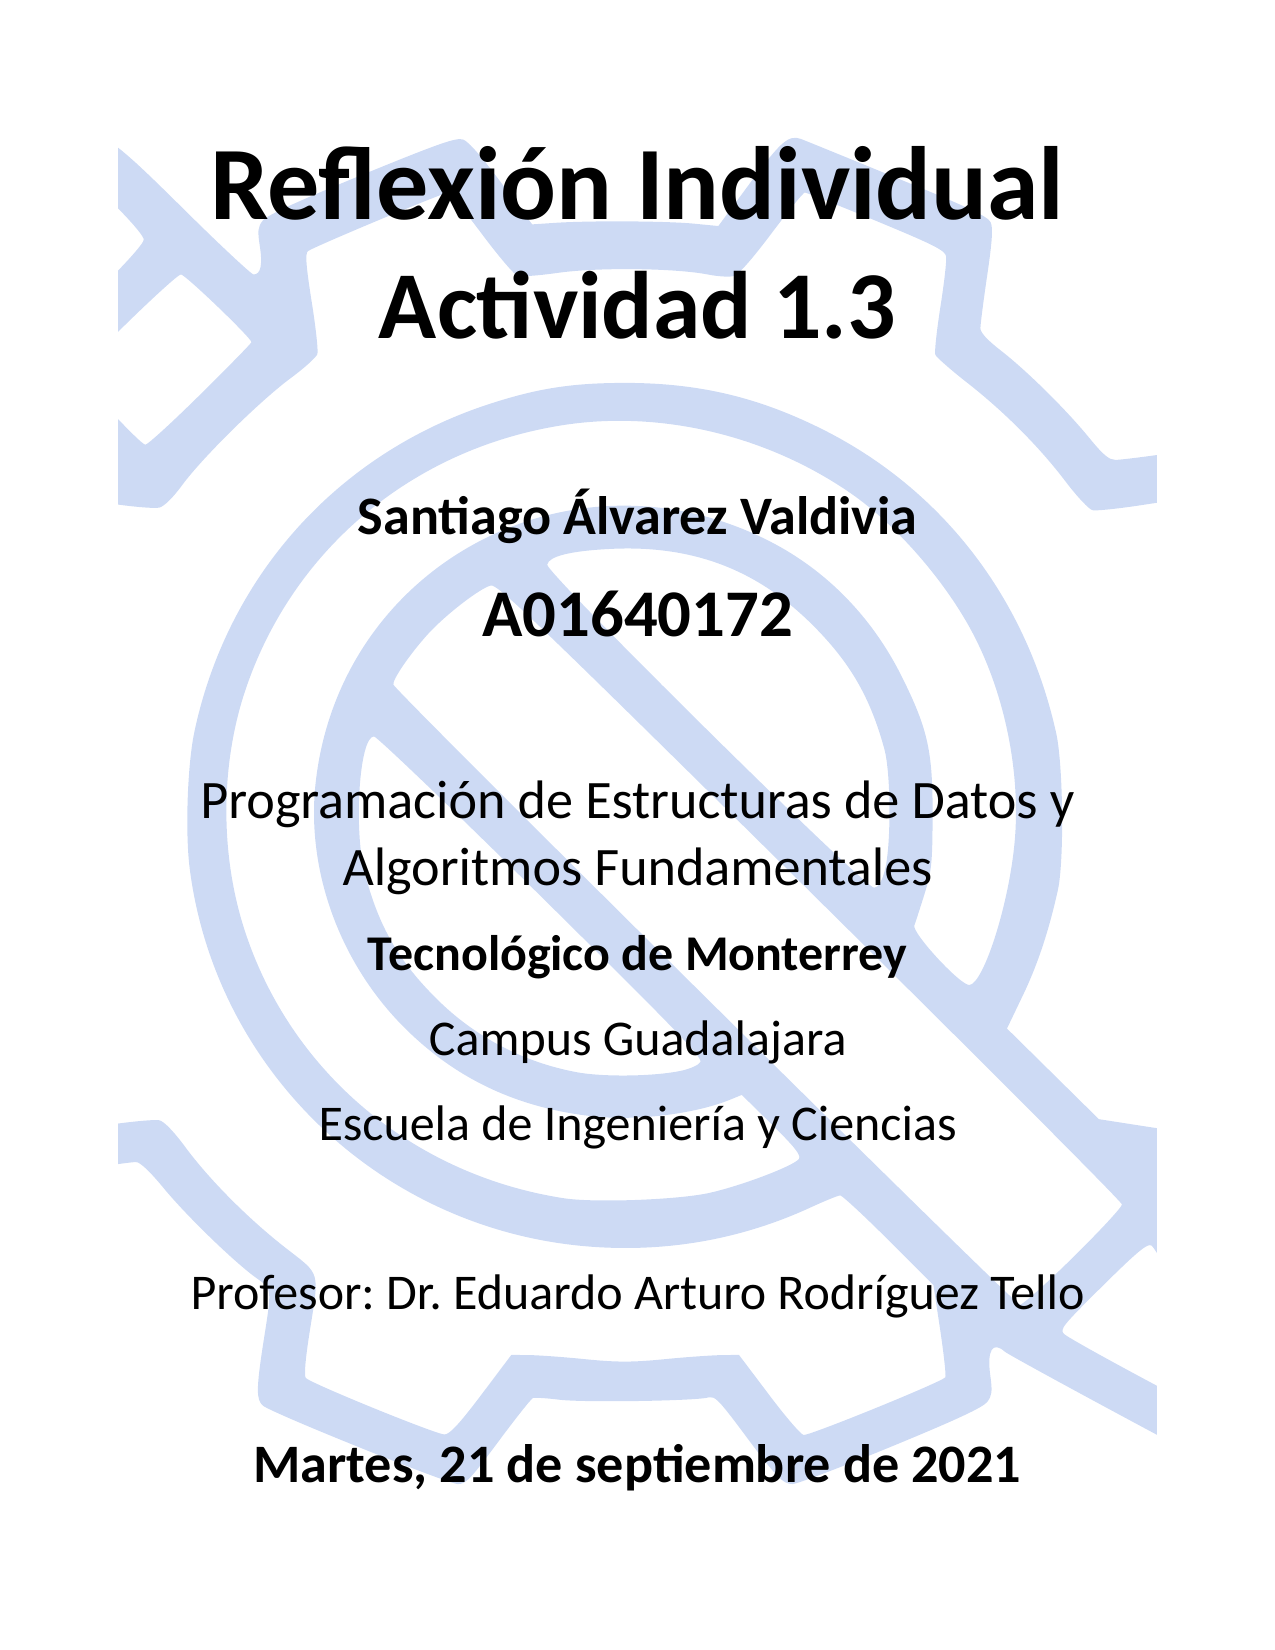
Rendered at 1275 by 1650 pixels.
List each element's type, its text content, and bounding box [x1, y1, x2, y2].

text Profesor: Dr. Eduardo Arturo Rodríguez Tello [118, 1261, 1157, 1322]
text A01640172 [118, 571, 1157, 653]
text Reflexión Individual Actividad 1.3 [118, 118, 1157, 362]
text Santiago Álvarez Valdivia [118, 482, 1157, 548]
text Programación de Estructuras de Datos y Algoritmos Fundamentales [118, 766, 1157, 898]
text Tecnológico de Monterrey [118, 922, 1157, 983]
text Campus Guadalajara [118, 1007, 1157, 1068]
text Escuela de Ingeniería y Ciencias [118, 1091, 1157, 1152]
text Martes, 21 de septiembre de 2021 [118, 1430, 1157, 1496]
